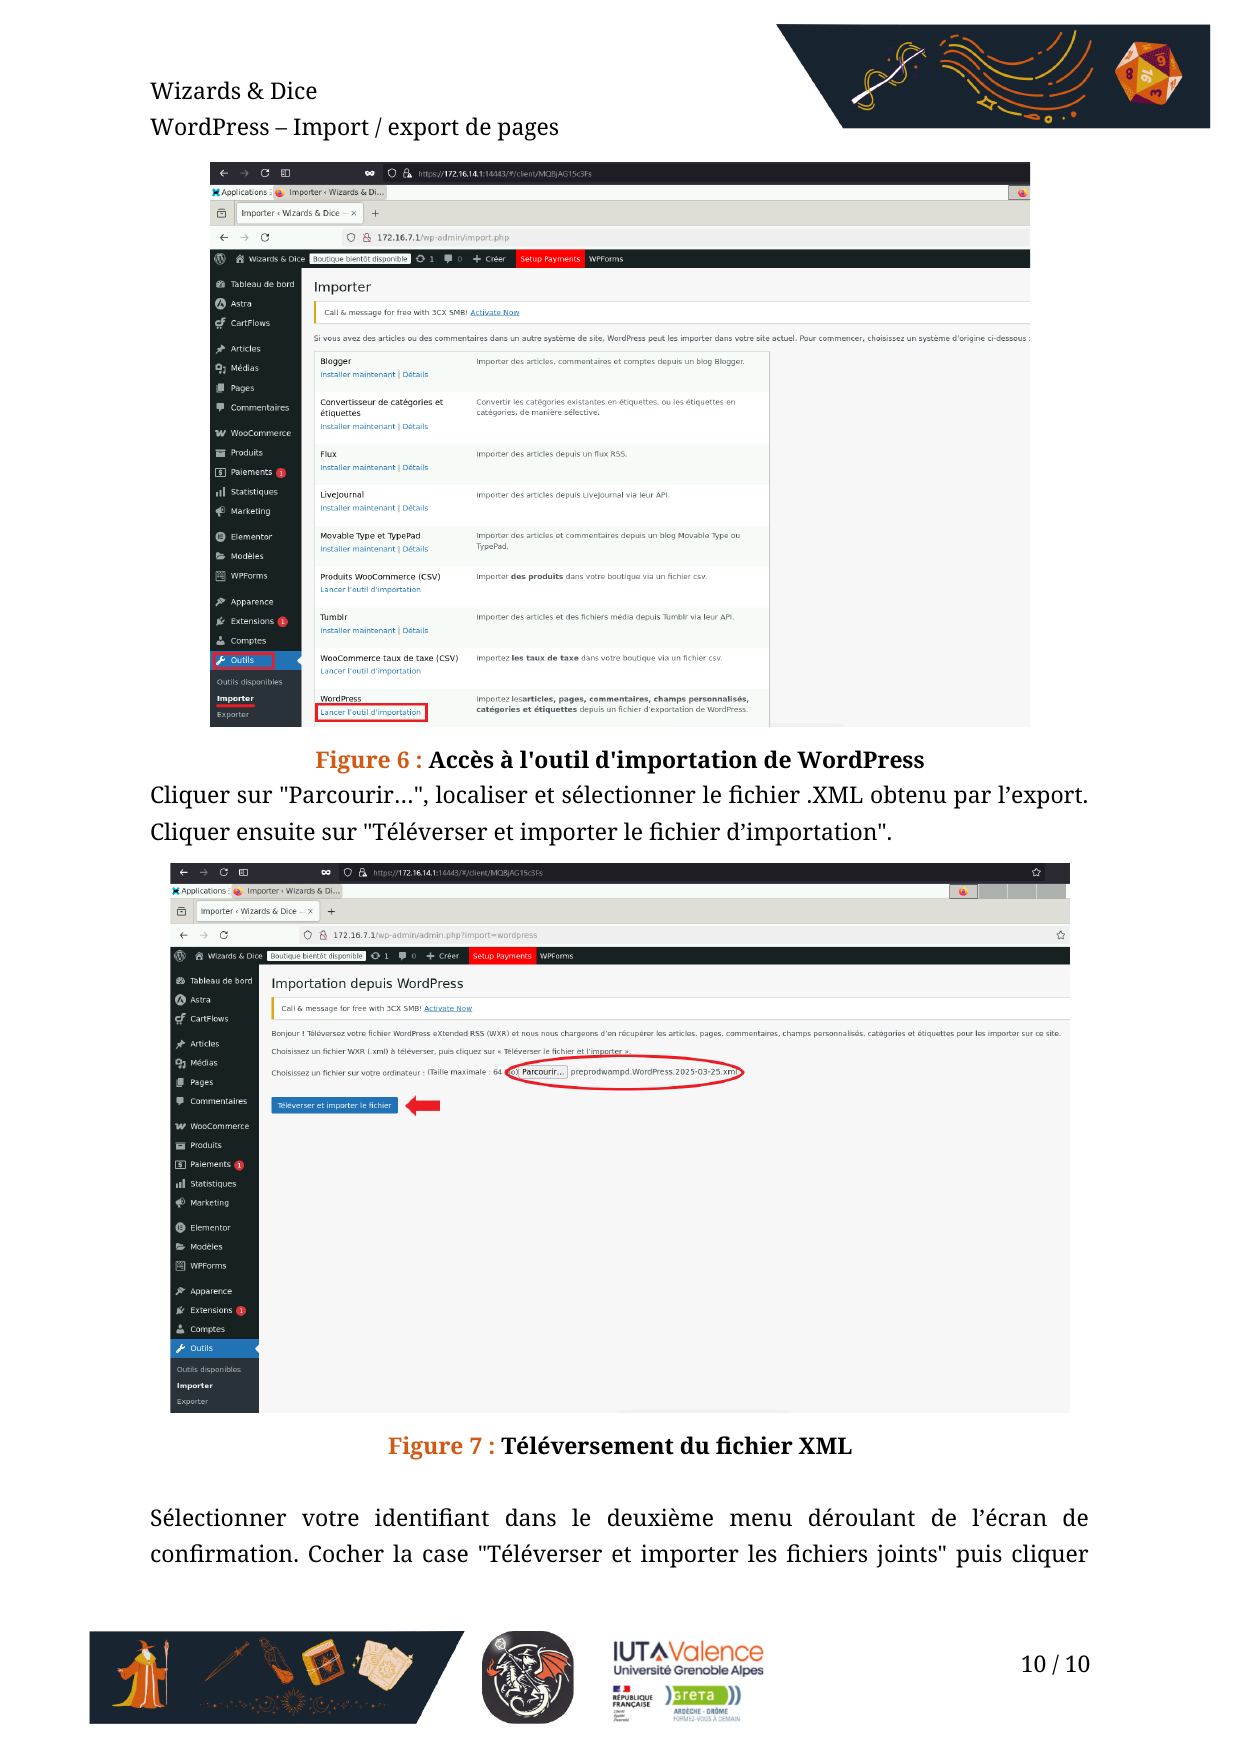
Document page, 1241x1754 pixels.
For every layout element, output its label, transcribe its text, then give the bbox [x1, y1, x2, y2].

picture [210, 162, 1030, 727]
text Figure 6 : Accès à l'outil d'importation de WordPress [210, 727, 1030, 775]
picture [771, 21, 1218, 131]
text Figure 7 : Téléversement du fichier XML [170, 1413, 1070, 1461]
text Sélectionner votre identifiant dans le deuxième menu déroulant de l’écran de confirmation. Cocher la case "Téléverser et importer les fichiers joints" puis cliquer [150, 1502, 1090, 1569]
text Cliquer sur "Parcourir…", localiser et sélectionner le fichier .XML obtenu par l’export. Cliquer ensuite sur "Téléverser et importer le fichier d’importation". [150, 779, 1090, 847]
picture [170, 863, 1070, 1413]
picture [81, 1620, 788, 1733]
